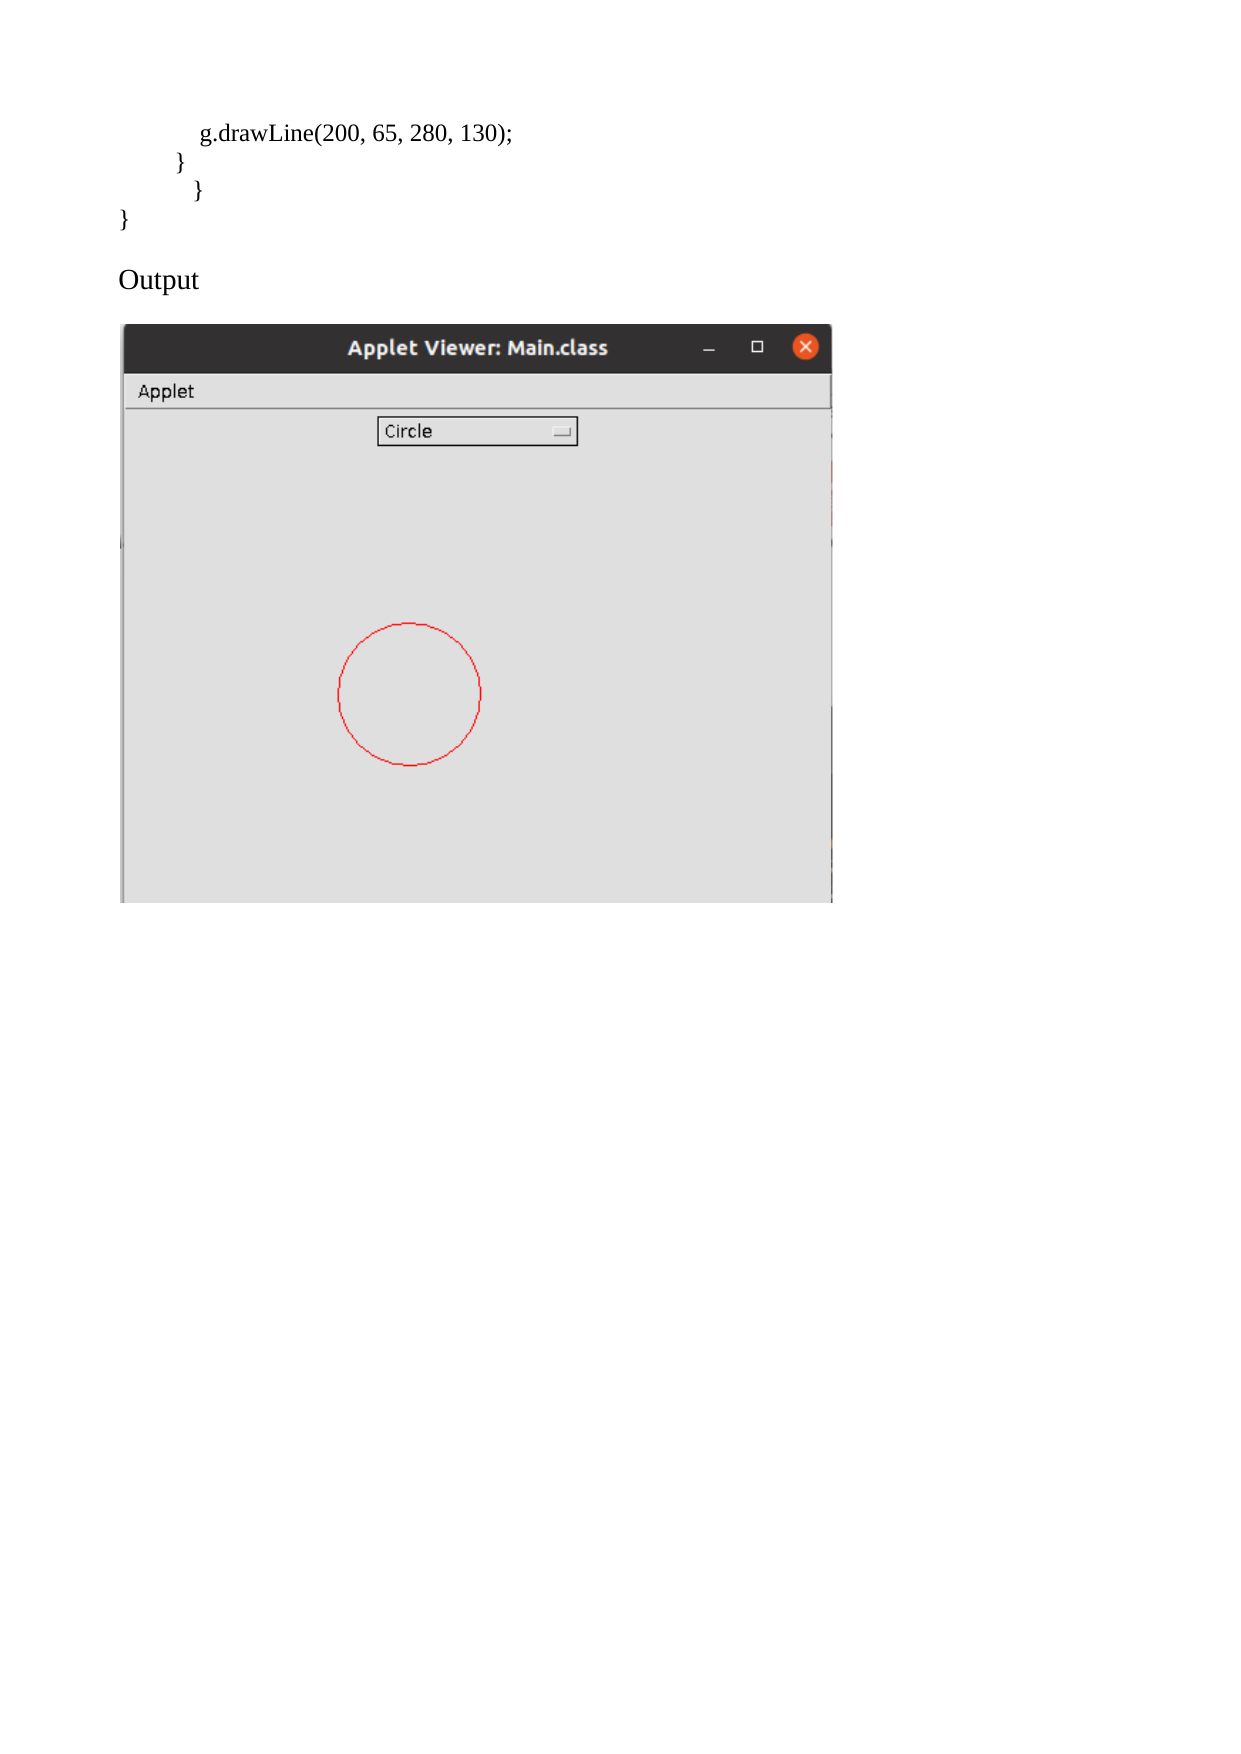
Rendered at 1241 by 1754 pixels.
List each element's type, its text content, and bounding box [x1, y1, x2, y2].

picture [120, 324, 833, 903]
text Output [118, 262, 1122, 295]
text g.drawLine(200, 65, 280, 130); [118, 118, 1122, 147]
text } [118, 204, 1122, 233]
text } [118, 176, 1122, 204]
text } [118, 147, 1122, 176]
